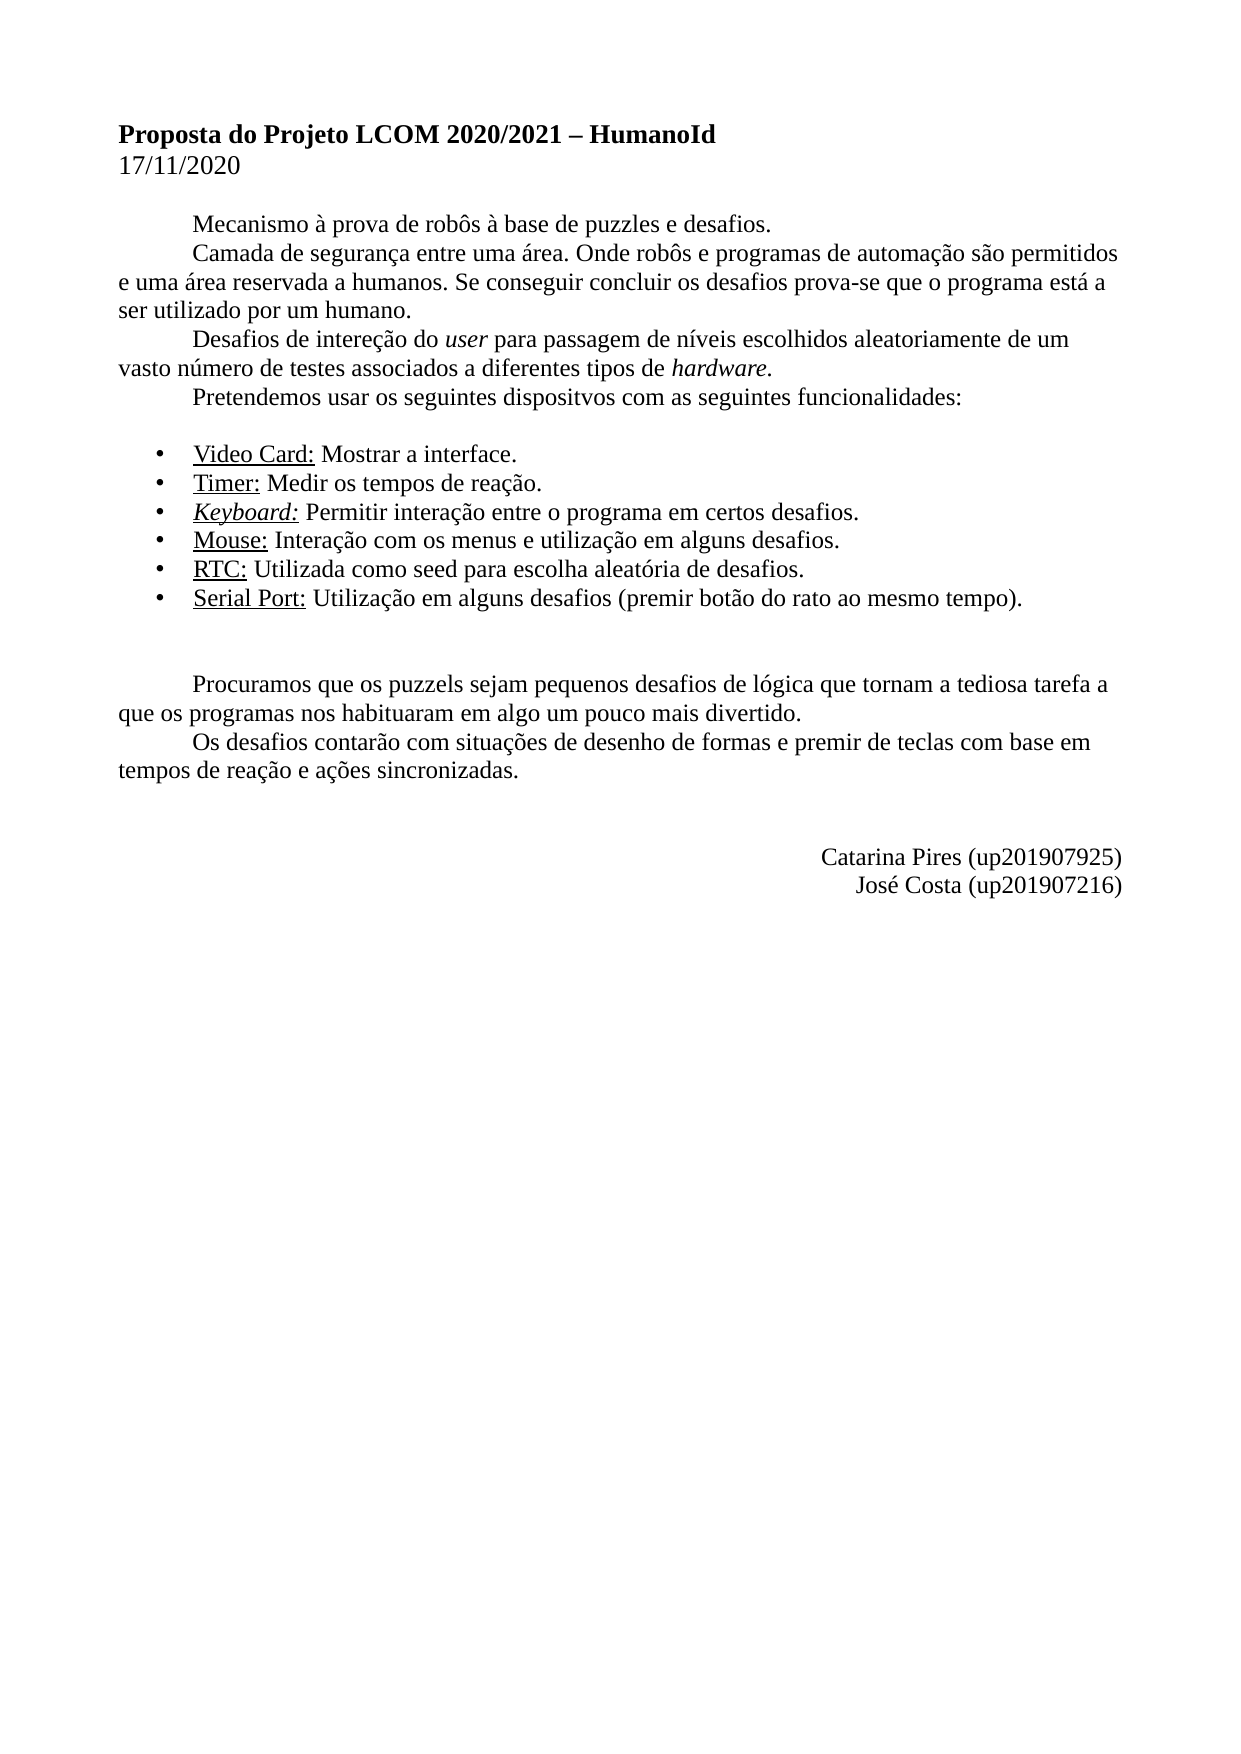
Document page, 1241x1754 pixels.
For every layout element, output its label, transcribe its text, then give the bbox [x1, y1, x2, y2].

text José Costa (up201907216) [118, 870, 1122, 899]
list Timer: Medir os tempos de reação. [156, 468, 1122, 497]
text Catarina Pires (up201907925) [118, 842, 1122, 870]
text Pretendemos usar os seguintes dispositvos com as seguintes funcionalidades: [118, 382, 1122, 410]
text Mecanismo à prova de robôs à base de puzzles e desafios. [118, 209, 1122, 238]
text Os desafios contarão com situações de desenho de formas e premir de teclas com base em tempos de reação e ações sincronizadas. [118, 727, 1122, 784]
text 17/11/2020 [118, 149, 1122, 180]
text Proposta do Projeto LCOM 2020/2021 – HumanoId [118, 118, 1122, 149]
list Video Card: Mostrar a interface. [156, 439, 1122, 468]
text Desafios de intereção do user para passagem de níveis escolhidos aleatoriamente de um vasto número de testes associados a diferentes tipos de hardware. [118, 324, 1122, 382]
text Procuramos que os puzzels sejam pequenos desafios de lógica que tornam a tediosa tarefa a que os programas nos habituaram em algo um pouco mais divertido. [118, 669, 1122, 727]
list Mouse: Interação com os menus e utilização em alguns desafios. [156, 525, 1122, 554]
list Keyboard: Permitir interação entre o programa em certos desafios. [156, 497, 1122, 525]
list RTC: Utilizada como seed para escolha aleatória de desafios. [156, 554, 1122, 583]
text Camada de segurança entre uma área. Onde robôs e programas de automação são permitidos e uma área reservada a humanos. Se conseguir concluir os desafios prova-se que o programa está a ser utilizado por um humano. [118, 238, 1122, 324]
list Serial Port: Utilização em alguns desafios (premir botão do rato ao mesmo tempo). [156, 583, 1122, 612]
